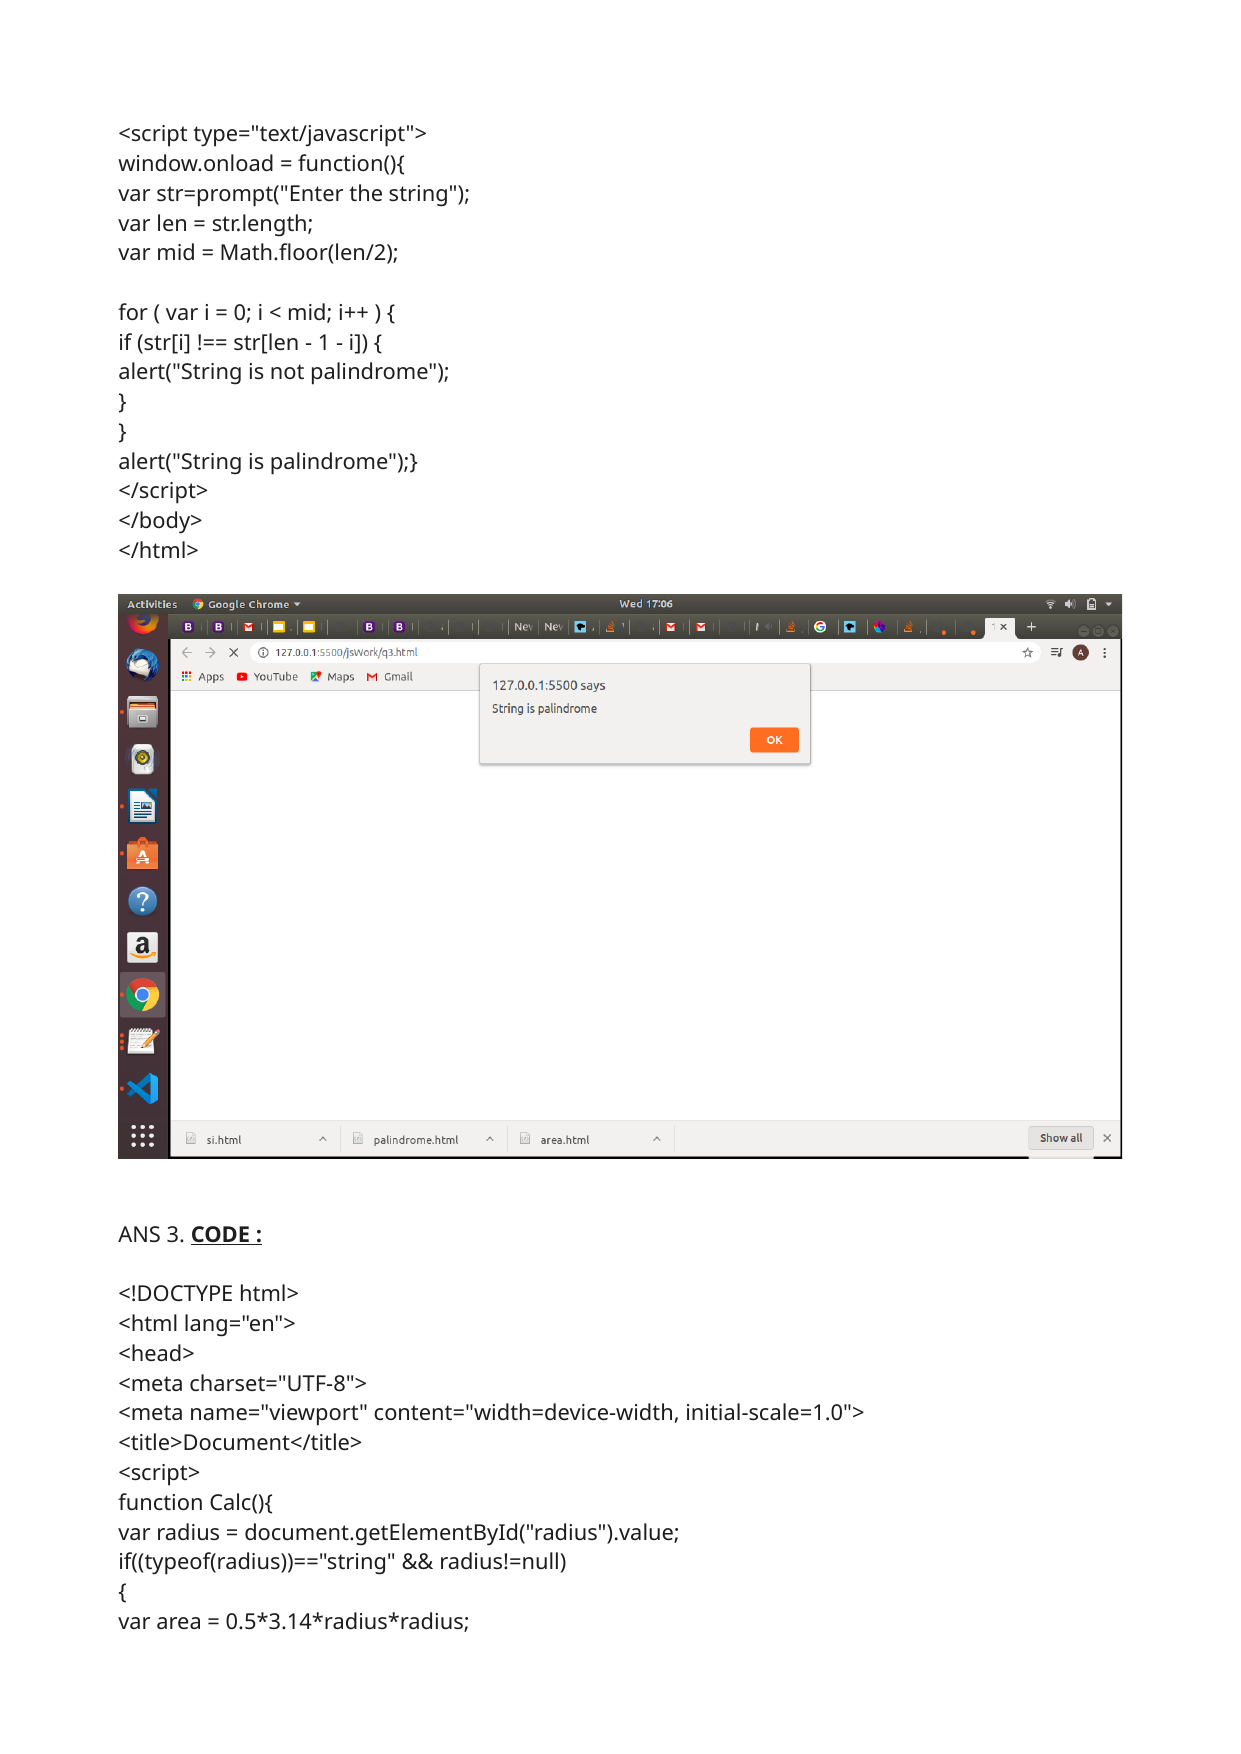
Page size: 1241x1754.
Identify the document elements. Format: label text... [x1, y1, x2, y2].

text function Calc(){ [118, 1487, 1122, 1517]
text </html> [118, 535, 1122, 565]
text alert("String is not palindrome"); [118, 356, 1122, 386]
text <!DOCTYPE html> [118, 1278, 1122, 1308]
text } [118, 386, 1122, 416]
text window.onload = function(){ [118, 148, 1122, 178]
text <meta charset="UTF-8"> [118, 1368, 1122, 1397]
text <script type="text/javascript"> [118, 118, 1122, 148]
picture [118, 594, 1123, 1159]
text if((typeof(radius))=="string" && radius!=null) [118, 1546, 1122, 1576]
text <head> [118, 1338, 1122, 1368]
text var mid = Math.floor(len/2); [118, 237, 1122, 267]
text } [118, 416, 1122, 446]
text </body> [118, 505, 1122, 535]
text <script> [118, 1457, 1122, 1487]
text var area = 0.5*3.14*radius*radius; [118, 1606, 1122, 1636]
text ANS 3. CODE : [118, 1219, 1122, 1248]
text var str=prompt("Enter the string"); [118, 178, 1122, 207]
text var radius = document.getElementById("radius").value; [118, 1517, 1122, 1546]
text </script> [118, 476, 1122, 505]
text <html lang="en"> [118, 1308, 1122, 1338]
text { [118, 1576, 1122, 1606]
text for ( var i = 0; i < mid; i++ ) { [118, 297, 1122, 327]
text <meta name="viewport" content="width=device-width, initial-scale=1.0"> [118, 1397, 1122, 1427]
text <title>Document</title> [118, 1427, 1122, 1457]
text var len = str.length; [118, 207, 1122, 237]
text alert("String is palindrome");} [118, 446, 1122, 476]
text if (str[i] !== str[len - 1 - i]) { [118, 327, 1122, 356]
